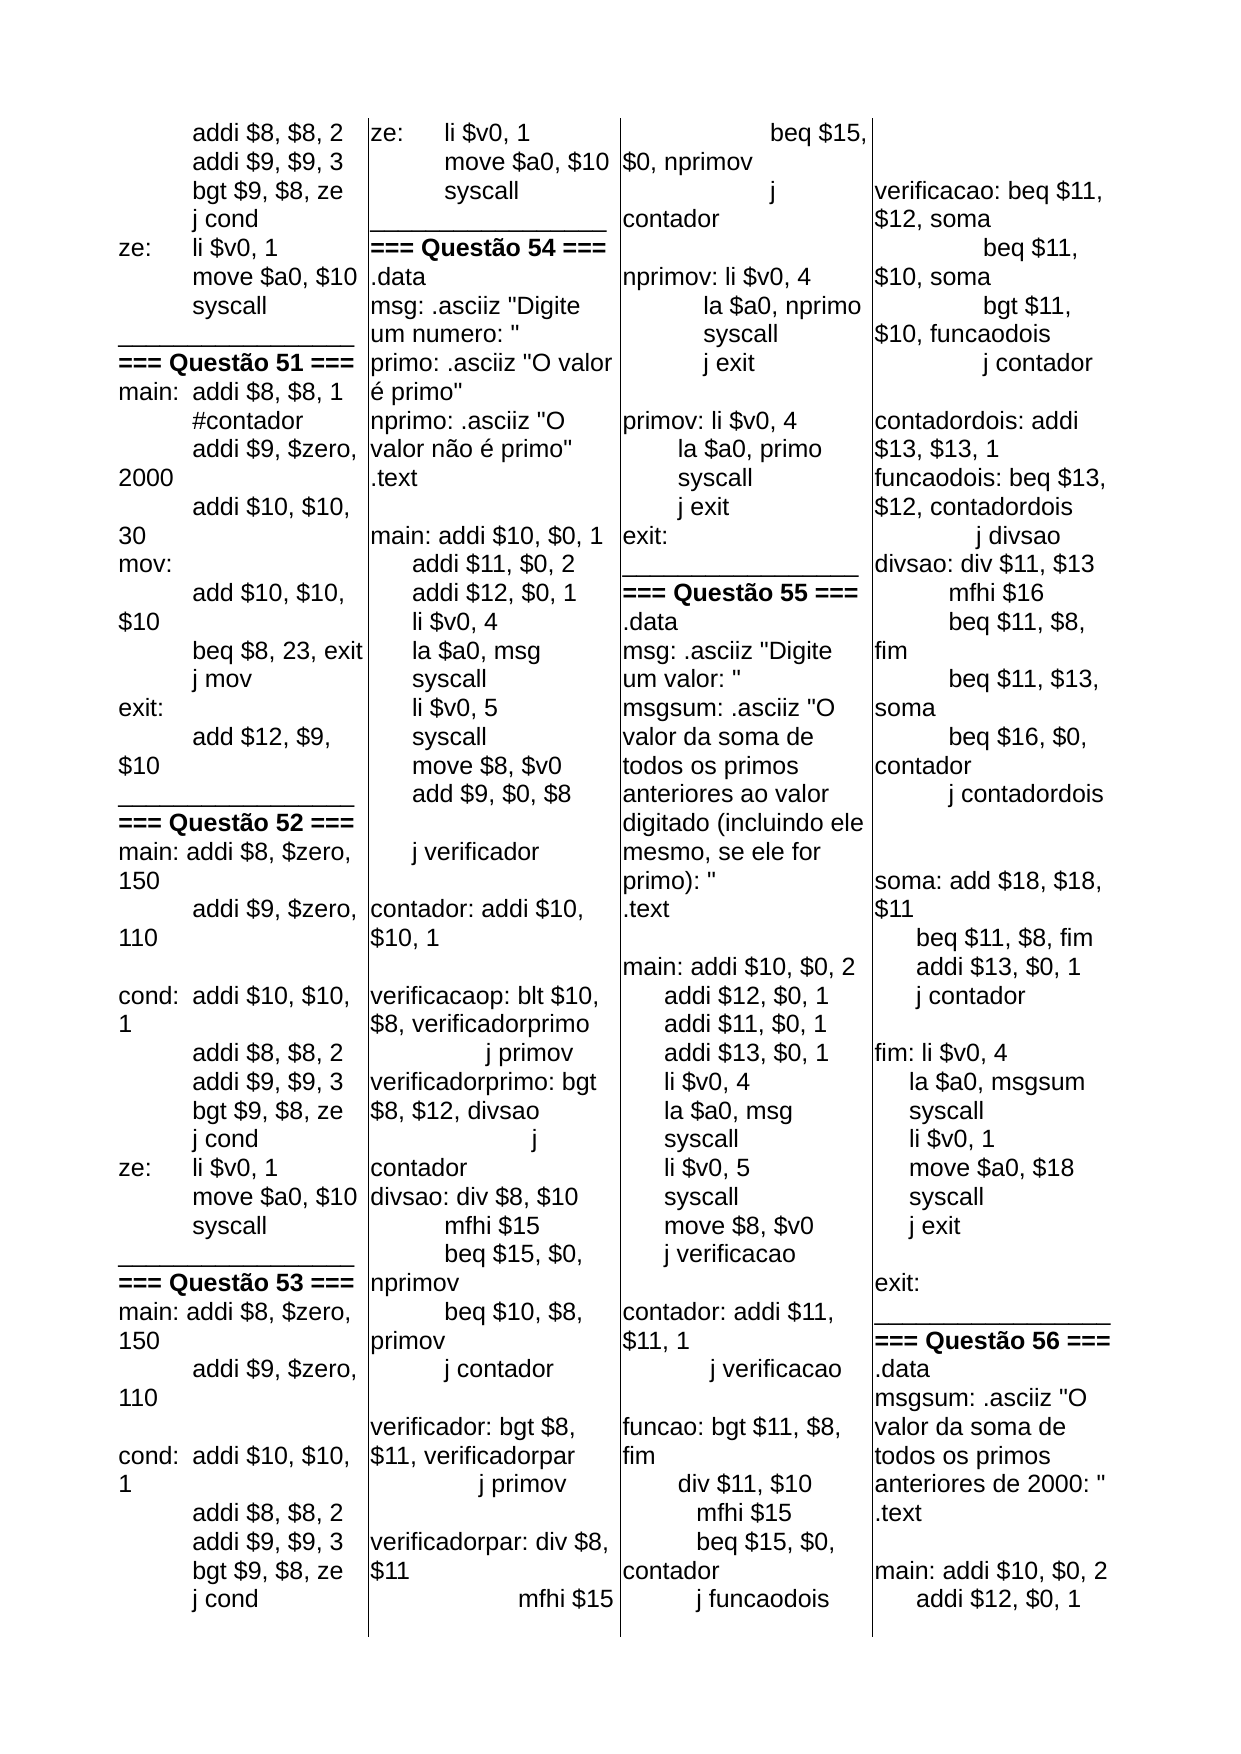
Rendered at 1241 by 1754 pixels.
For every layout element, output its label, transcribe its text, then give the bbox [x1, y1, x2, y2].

text verificacao: beq $11, $12, soma beq $11, $10, soma bgt $11, $10, funcaodois j contador contadordois: addi $13, $13, 1 funcaodois: beq $13, $12, contadordois j divsao divsao: div $11, $13 mfhi $16 beq $11, $8, fim beq $11, $13, soma beq $16, $0, contador j contadordois soma: add $18, $18, $11 beq $11, $8, fim addi $13, $0, 1 j contador fim: li $v0, 4 la $a0, msgsum syscall li $v0, 1 move $a0, $18 syscall j exit exit: [874, 118, 1122, 1297]
text main: addi $8, $zero, 150 addi $9, $zero, 110 cond: addi $10, $10, 1 addi $8, $8, 2 addi $9, $9, 3 bgt $9, $8, ze j cond ze: li $v0, 1 move $a0, $10 syscall [118, 837, 366, 1239]
text === Questão 52 === [118, 808, 366, 837]
text _________________ [370, 204, 618, 233]
text _________________=== Questão 51 === [118, 319, 366, 377]
text _________________ [118, 779, 366, 808]
text .data msg: .asciiz "Digite um numero: " primo: .asciiz "O valor é primo" nprimo: .asciiz "O valor não é primo" .text main: addi $10, $0, 1 addi $11, $0, 2 addi $12, $0, 1 li $v0, 4 la $a0, msg syscall li $v0, 5 syscall move $8, $v0 add $9, $0, $8 j verificador contador: addi $10, $10, 1 verificacaop: blt $10, $8, verificadorprimo j primov verificadorprimo: bgt $8, $12, divsao j contador divsao: div $8, $10 mfhi $15 beq $15, $0, nprimov beq $10, $8, primov j contador verificador: bgt $8, $11, verificadorpar j primov verificadorpar: div $8, $11 mfhi $15 [370, 262, 618, 1613]
text main: addi $8, $8, 1 #contador addi $9, $zero, 2000 addi $10, $10, 30 mov: add $10, $10, $10 beq $8, 23, exit j mov exit: add $12, $9, $10 [118, 377, 366, 779]
text beq $15, $0, nprimov j contador nprimov: li $v0, 4 la $a0, nprimo syscall j exit primov: li $v0, 4 la $a0, primo syscall j exit exit: [622, 118, 870, 549]
text main: addi $8, $zero, 150 addi $9, $zero, 110 cond: addi $10, $10, 1 addi $8, $8, 2 addi $9, $9, 3 bgt $9, $8, ze j cond [118, 1297, 366, 1613]
text .data msg: .asciiz "Digite um valor: " msgsum: .asciiz "O valor da soma de todos os primos anteriores ao valor digitado (incluindo ele mesmo, se ele for primo): " .text main: addi $10, $0, 2 addi $12, $0, 1 addi $11, $0, 1 addi $13, $0, 1 li $v0, 4 la $a0, msg syscall li $v0, 5 syscall move $8, $v0 j verificacao contador: addi $11, $11, 1 j verificacao funcao: bgt $11, $8, fim div $11, $10 mfhi $15 beq $15, $0, contador j funcaodois [622, 607, 870, 1613]
text === Questão 54 === [370, 233, 618, 262]
text addi $8, $8, 2 addi $9, $9, 3 bgt $9, $8, ze j cond ze: li $v0, 1 move $a0, $10 syscall [118, 118, 366, 319]
text _________________=== Questão 53 === [118, 1239, 366, 1297]
text _________________=== Questão 56 === [874, 1297, 1122, 1354]
text .data msgsum: .asciiz "O valor da soma de todos os primos anteriores de 2000: " .text main: addi $10, $0, 2 addi $12, $0, 1 [874, 1354, 1122, 1613]
text _________________=== Questão 55 === [622, 549, 870, 607]
text ze: li $v0, 1 move $a0, $10 syscall [370, 118, 618, 204]
